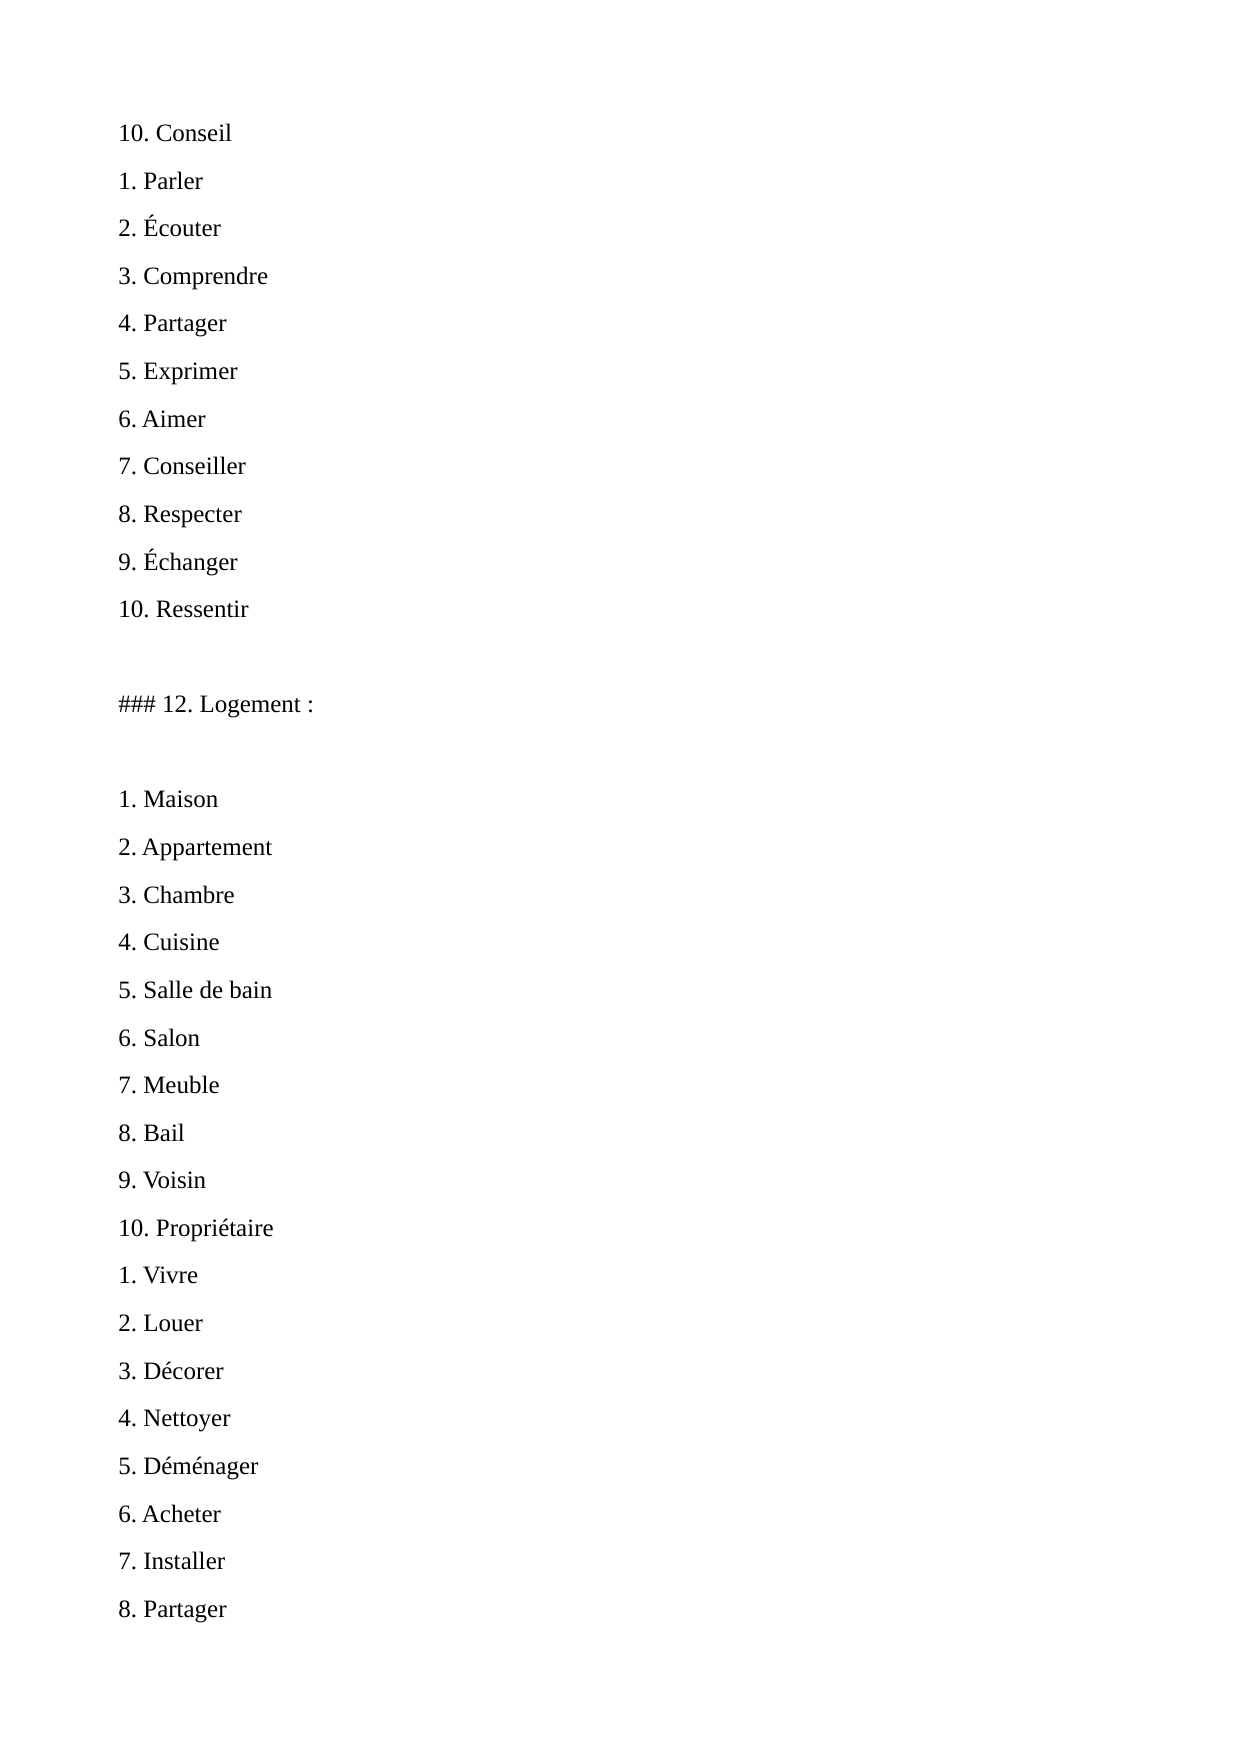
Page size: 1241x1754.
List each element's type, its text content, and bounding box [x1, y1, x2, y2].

text 5. Déménager [118, 1451, 1122, 1480]
text 10. Propriétaire [118, 1213, 1122, 1242]
text 1. Vivre [118, 1261, 1122, 1289]
text 9. Échanger [118, 547, 1122, 575]
text 7. Meuble [118, 1070, 1122, 1099]
text 4. Nettoyer [118, 1403, 1122, 1432]
text 8. Respecter [118, 499, 1122, 528]
text 2. Écouter [118, 213, 1122, 242]
text 4. Partager [118, 308, 1122, 337]
text 2. Appartement [118, 832, 1122, 861]
text 3. Décorer [118, 1356, 1122, 1384]
text 8. Partager [118, 1594, 1122, 1623]
text 8. Bail [118, 1118, 1122, 1147]
text ### 12. Logement : [118, 689, 1122, 718]
text 2. Louer [118, 1308, 1122, 1337]
text 6. Acheter [118, 1499, 1122, 1527]
text 5. Salle de bain [118, 975, 1122, 1004]
text 6. Salon [118, 1023, 1122, 1051]
text 7. Installer [118, 1546, 1122, 1575]
text 7. Conseiller [118, 451, 1122, 480]
text 9. Voisin [118, 1165, 1122, 1194]
text 3. Comprendre [118, 261, 1122, 290]
text 1. Parler [118, 166, 1122, 194]
text 10. Conseil [118, 118, 1122, 147]
text 5. Exprimer [118, 356, 1122, 385]
text 6. Aimer [118, 404, 1122, 432]
text 10. Ressentir [118, 594, 1122, 623]
text 3. Chambre [118, 880, 1122, 908]
text 1. Maison [118, 784, 1122, 813]
text 4. Cuisine [118, 927, 1122, 956]
